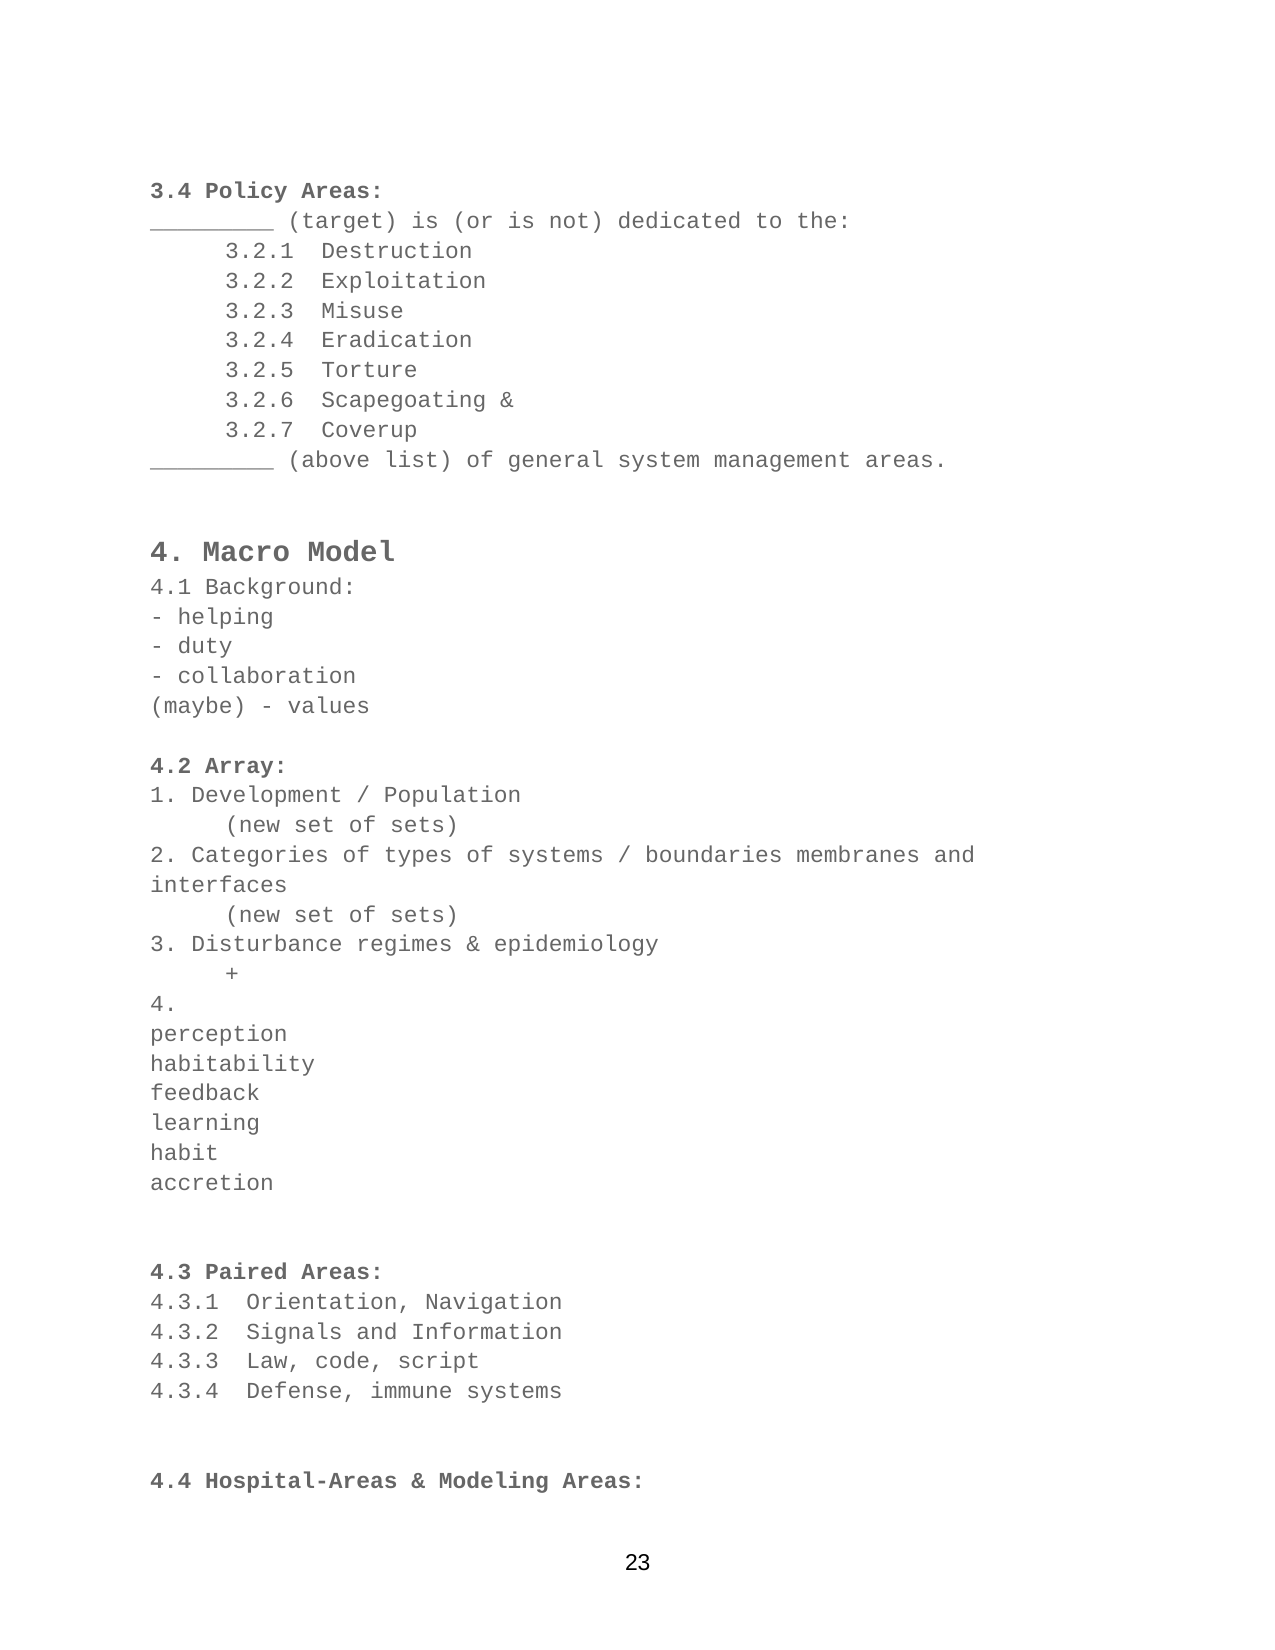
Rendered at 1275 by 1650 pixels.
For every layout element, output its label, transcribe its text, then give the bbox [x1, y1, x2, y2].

text 3.2.7 Coverup [225, 418, 1125, 444]
text feedback [150, 1082, 1125, 1108]
text 4. Macro Model [150, 537, 1125, 570]
text 4.3.4 Defense, immune systems [150, 1379, 1125, 1406]
text perception [150, 1022, 1125, 1048]
text habitability [150, 1052, 1125, 1078]
text 3.2.4 Eradication [225, 329, 1125, 355]
text accretion [150, 1171, 1125, 1197]
text - helping [150, 605, 1125, 631]
text 4.3.3 Law, code, script [150, 1350, 1125, 1376]
text (new set of sets) [150, 903, 1125, 929]
text 1. Development / Population [150, 784, 1125, 810]
text + [150, 962, 1125, 988]
text learning [150, 1111, 1125, 1137]
text 3.2.2 Exploitation [225, 269, 1125, 295]
text 3.2.1 Destruction [225, 239, 1125, 265]
text (maybe) - values [150, 694, 1125, 720]
text 2. Categories of types of systems / boundaries membranes and interfaces [150, 843, 1125, 899]
text 3.4 Policy Areas: [150, 180, 1125, 206]
text 4.4 Hospital-Areas & Modeling Areas: [150, 1469, 1125, 1495]
text (new set of sets) [150, 813, 1125, 839]
text 3. Disturbance regimes & epidemiology [150, 933, 1125, 959]
text 3.2.3 Misuse [225, 299, 1125, 325]
text - duty [150, 635, 1125, 661]
text _________ (target) is (or is not) dedicated to the: [150, 209, 1125, 236]
text habit [150, 1141, 1125, 1167]
text 3.2.6 Scapegoating & [225, 388, 1125, 414]
text 4.1 Background: [150, 575, 1125, 601]
text 4. [150, 992, 1125, 1018]
text 4.3.1 Orientation, Navigation [150, 1290, 1125, 1316]
text - collaboration [150, 664, 1125, 691]
text 4.2 Array: [150, 754, 1125, 780]
text 4.3.2 Signals and Information [150, 1320, 1125, 1346]
text 4.3 Paired Areas: [150, 1260, 1125, 1286]
text 3.2.5 Torture [225, 358, 1125, 384]
text _________ (above list) of general system management areas. [150, 448, 1125, 474]
